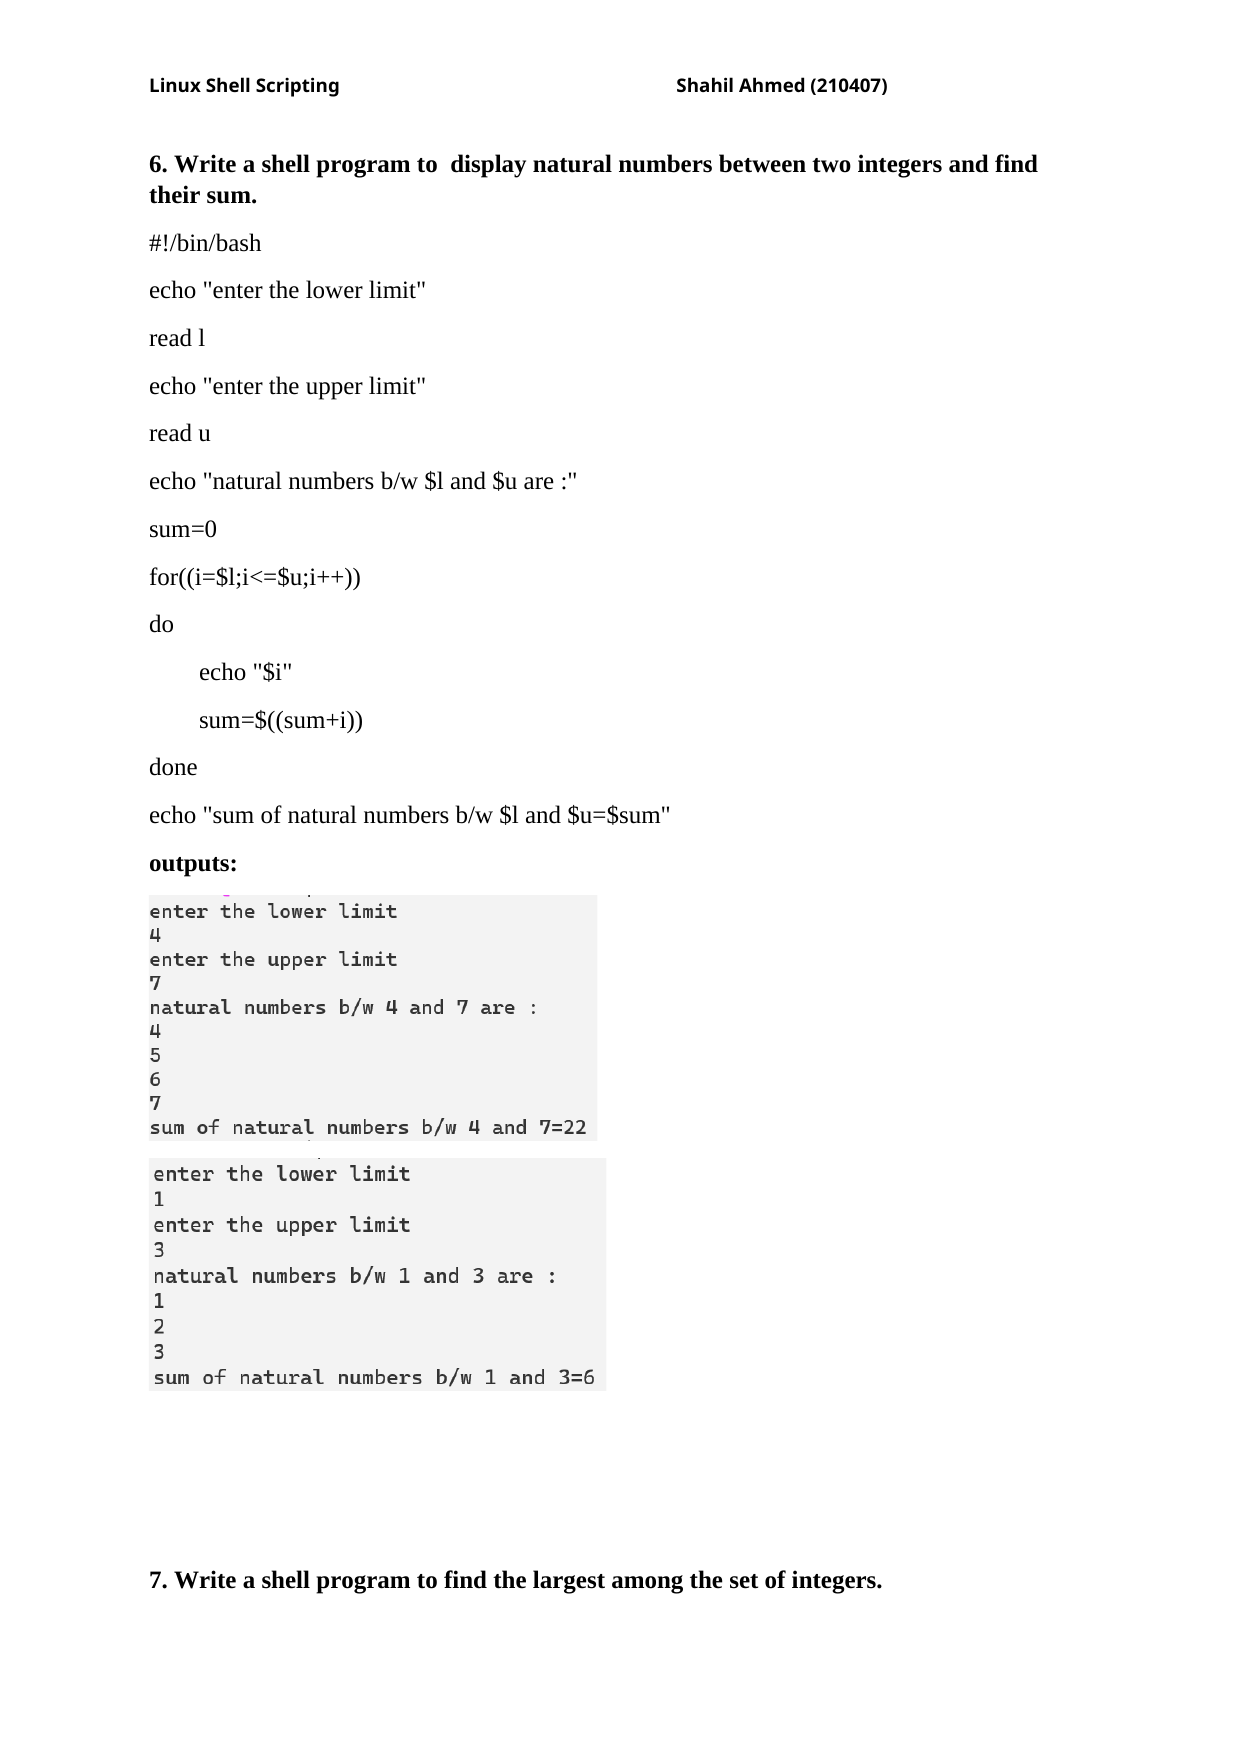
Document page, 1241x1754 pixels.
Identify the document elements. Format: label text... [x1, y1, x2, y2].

picture [148, 1158, 607, 1391]
text sum=$((sum+i)) [149, 705, 1091, 733]
text echo "natural numbers b/w $l and $u are :" [149, 466, 1091, 495]
text 6. Write a shell program to display natural numbers between two integers and find their sum. [149, 149, 1091, 209]
text outputs: [149, 848, 1091, 877]
text read l [149, 323, 1091, 352]
text for((i=$l;i<=$u;i++)) [149, 562, 1091, 590]
picture [148, 895, 598, 1141]
text echo "enter the upper limit" [149, 371, 1091, 399]
text echo "enter the lower limit" [149, 275, 1091, 304]
text #!/bin/bash [149, 228, 1091, 256]
text read u [149, 418, 1091, 447]
text echo "$i" [149, 657, 1091, 686]
text echo "sum of natural numbers b/w $l and $u=$sum" [149, 800, 1091, 829]
text 7. Write a shell program to find the largest among the set of integers. [149, 1565, 1091, 1594]
text do [149, 609, 1091, 638]
text done [149, 752, 1091, 781]
text sum=0 [149, 514, 1091, 543]
